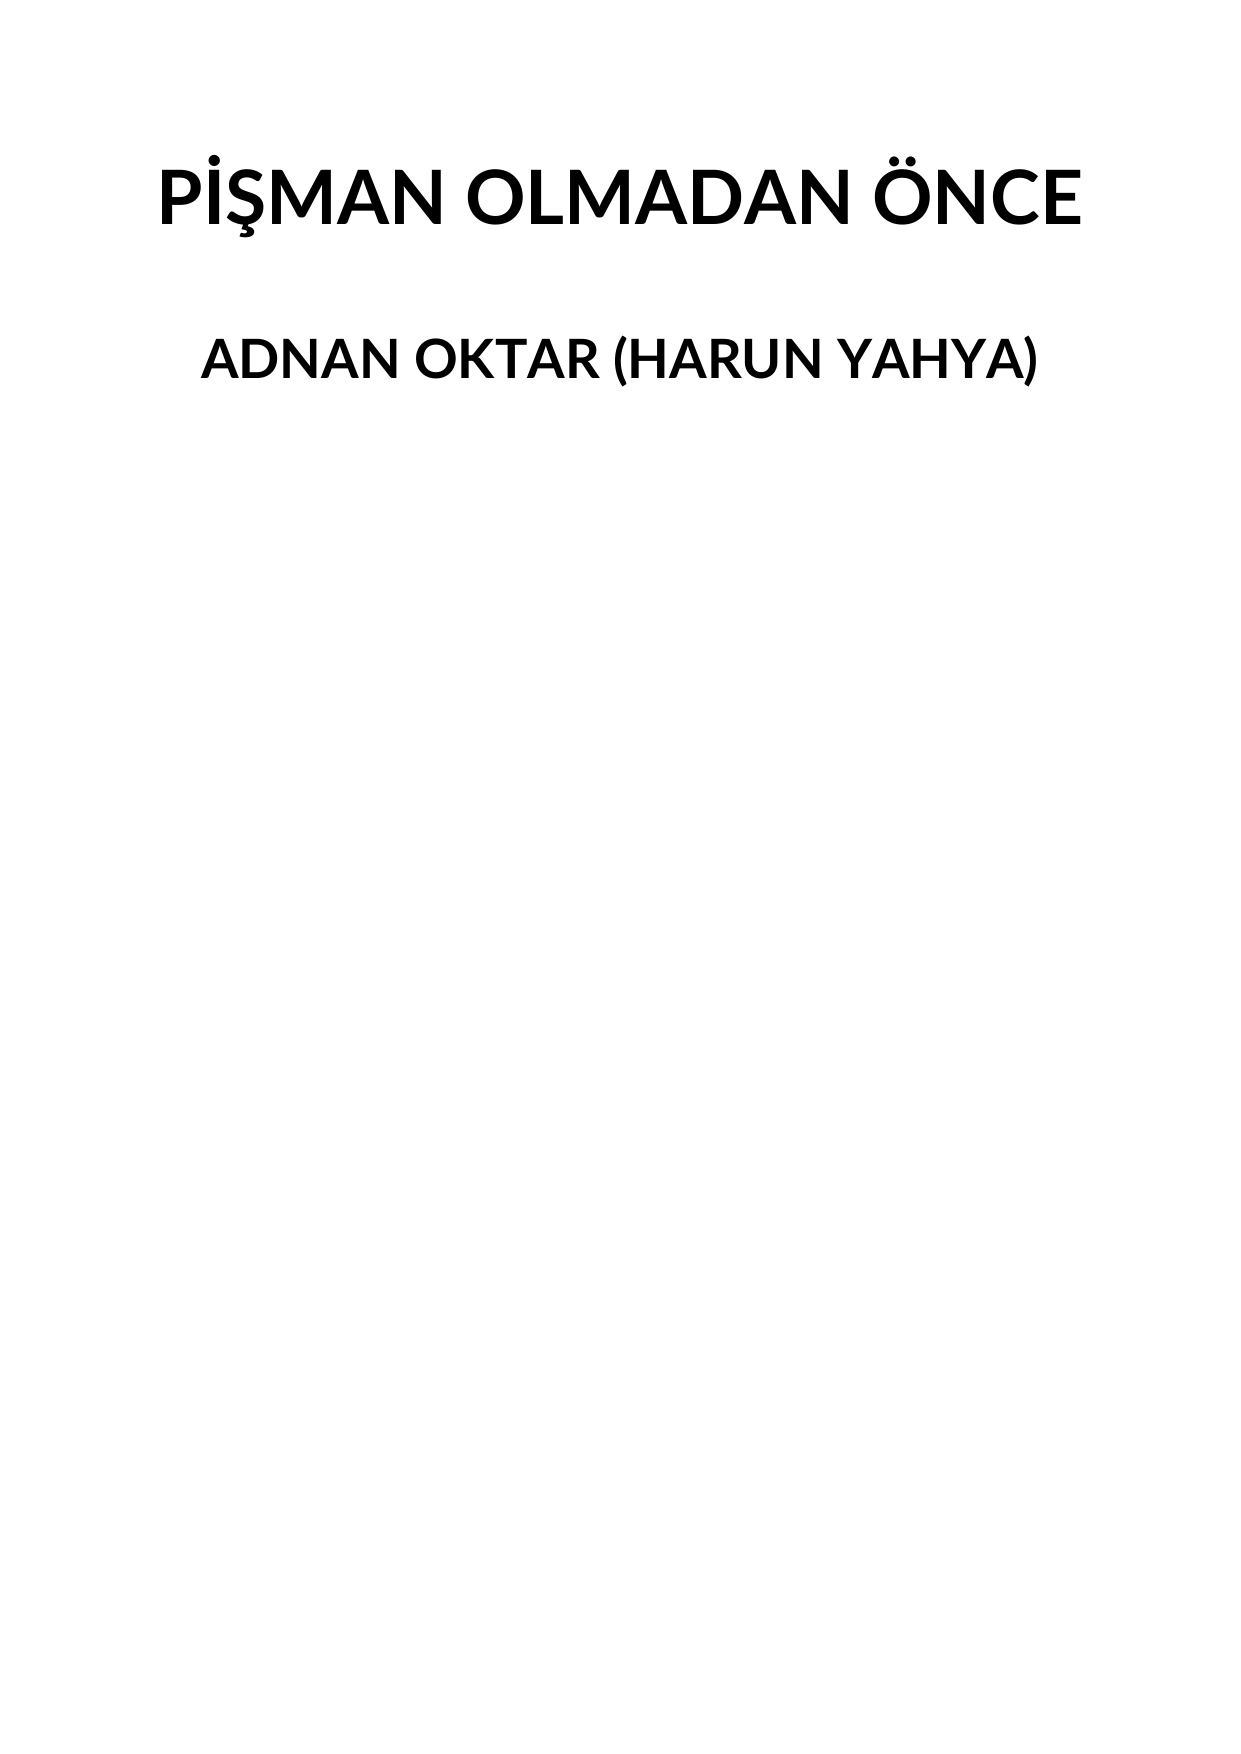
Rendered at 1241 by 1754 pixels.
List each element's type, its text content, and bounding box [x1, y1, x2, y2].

subtitle PİŞMAN OLMADAN ÖNCE [75, 150, 1165, 240]
text ADNAN OKTAR (HARUN YAHYA) [75, 325, 1165, 390]
